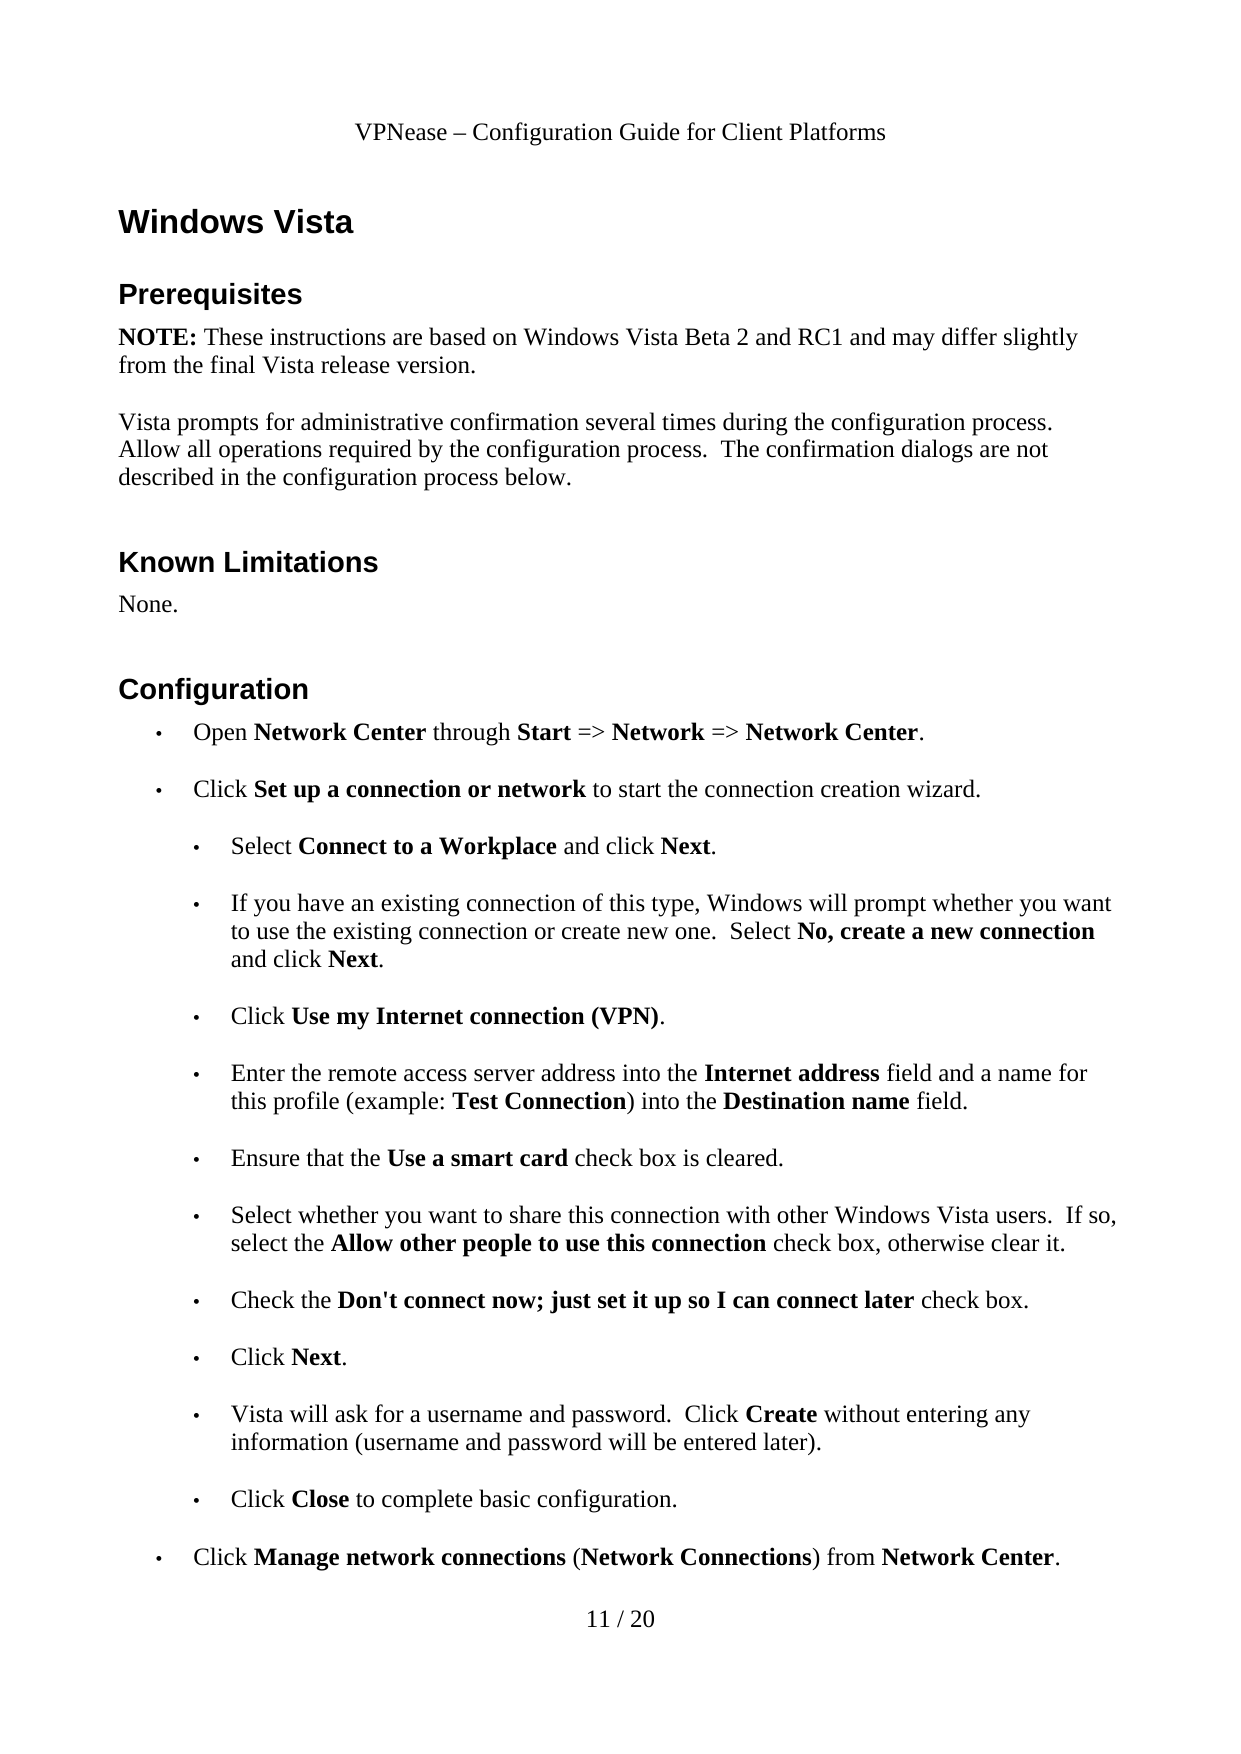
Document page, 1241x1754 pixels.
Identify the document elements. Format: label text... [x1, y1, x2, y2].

text None. [118, 591, 1122, 618]
list Click Next. [193, 1343, 1122, 1371]
list Vista will ask for a username and password. Click Create without entering any information (username and password will be entered later). [193, 1401, 1122, 1456]
list Click Use my Internet connection (VPN). [193, 1002, 1122, 1030]
list Click Set up a connection or network to start the connection creation wizard. [156, 775, 1122, 803]
list If you have an existing connection of this type, Windows will prompt whether you want to use the existing connection or create new one. Select No, create a new connection and click Next. [193, 889, 1122, 973]
list Enter the remote access server address into the Internet address field and a name for this profile (example: Test Connection) into the Destination name field. [193, 1059, 1122, 1115]
list Open Network Center through Start => Network => Network Center. [156, 718, 1122, 746]
subtitle Known Limitations [118, 546, 1122, 578]
list Check the Don't connect now; just set it up so I can connect later check box. [193, 1286, 1122, 1314]
list Select Connect to a Workplace and click Next. [193, 832, 1122, 860]
subtitle Windows Vista [118, 203, 1122, 240]
list Ensure that the Use a smart card check box is cleared. [193, 1144, 1122, 1172]
list Click Manage network connections (Network Connections) from Network Center. [156, 1543, 1122, 1570]
text NOTE: These instructions are based on Windows Vista Beta 2 and RC1 and may differ slightly from the final Vista release version. [118, 323, 1122, 378]
subtitle Configuration [118, 673, 1122, 705]
list Select whether you want to share this connection with other Windows Vista users. If so, select the Allow other people to use this connection check box, otherwise clear it. [193, 1201, 1122, 1257]
subtitle Prerequisites [118, 278, 1122, 311]
list Click Close to complete basic configuration. [193, 1486, 1122, 1513]
text Vista prompts for administrative confirmation several times during the configuration process. Allow all operations required by the configuration process. The confirmation dialogs are not described in the configuration process below. [118, 408, 1122, 491]
